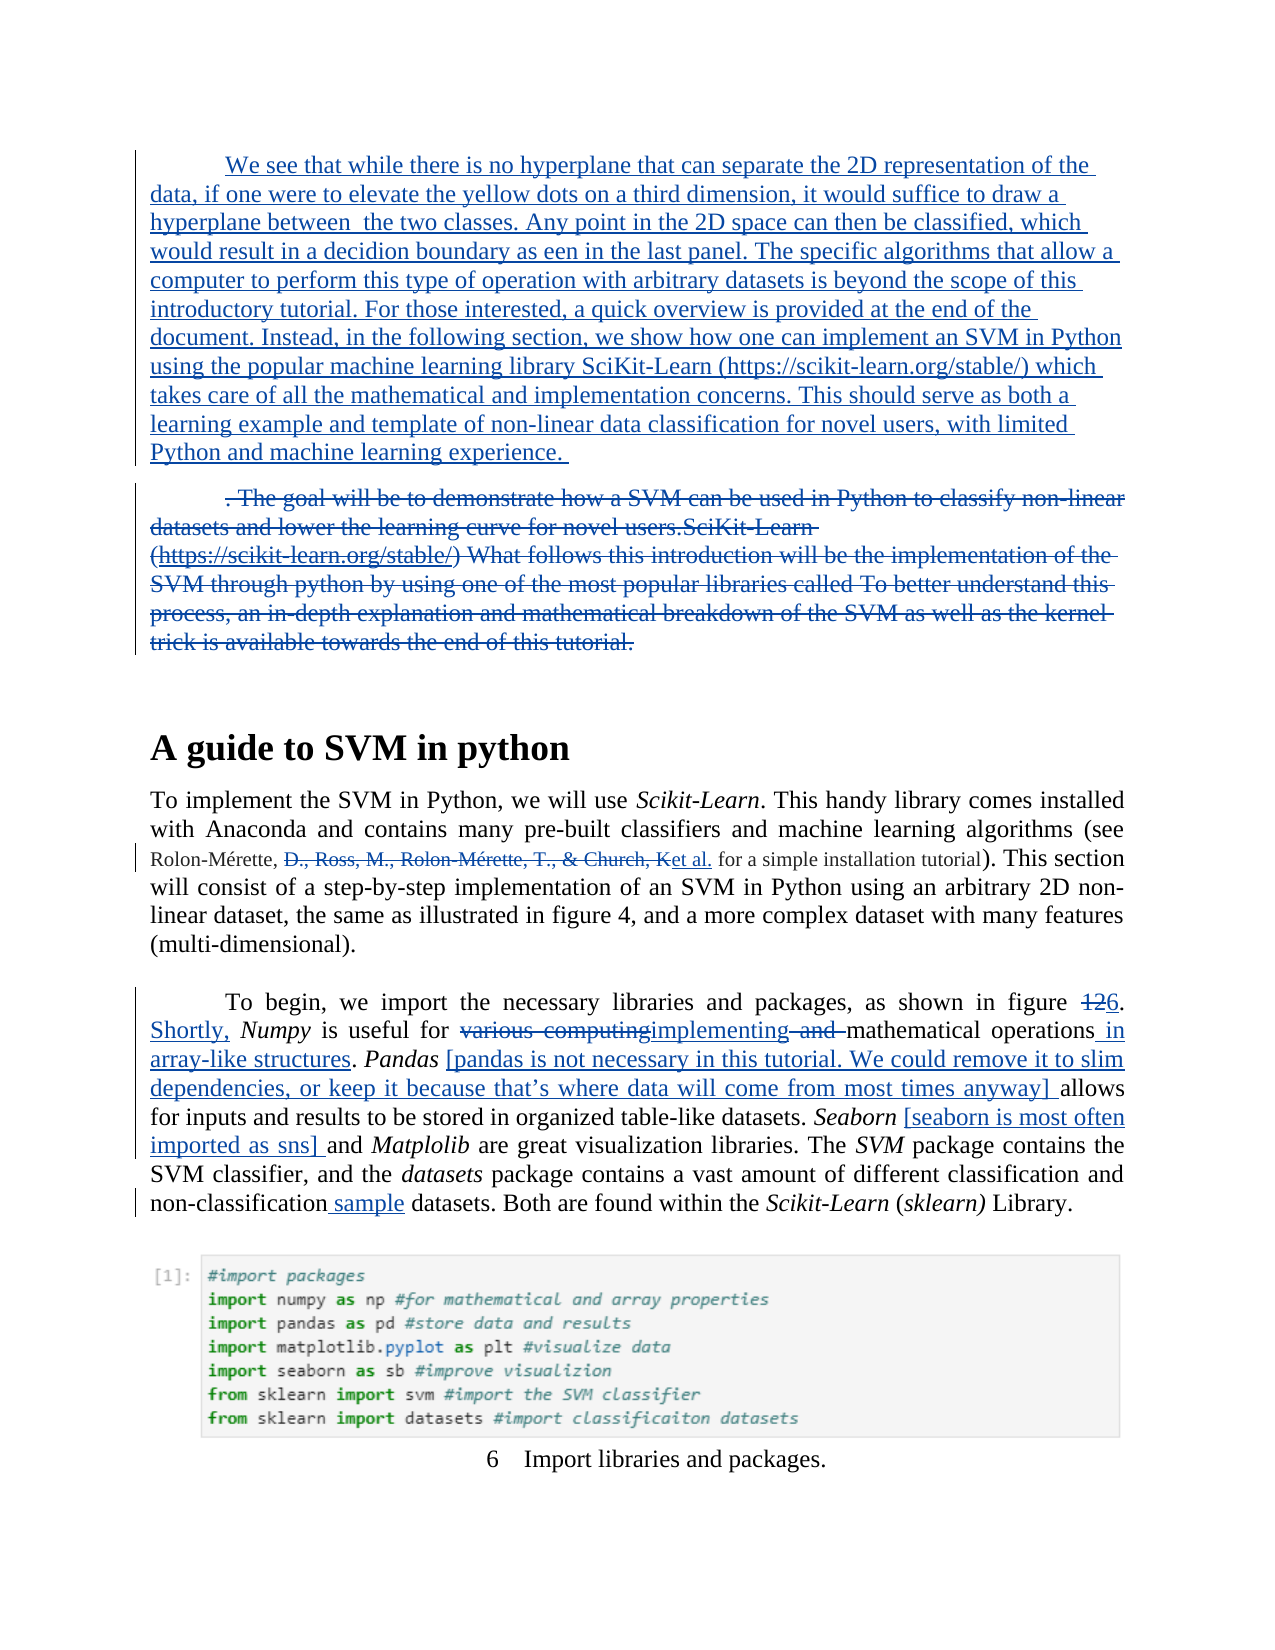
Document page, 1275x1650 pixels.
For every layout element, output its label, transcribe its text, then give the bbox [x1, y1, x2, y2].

picture [150, 1245, 1125, 1445]
text We see that while there is no hyperplane that can separate the 2D representation of the data, if one were to elevate the yellow dots on a third dimension, it would suffice to draw a hyperplane between the two classes. Any point in the 2D space can then be classified, which would result in a decidion boundary as een in the last panel. The specific algorithms that allow a computer to perform this type of operation with arbitrary datasets is beyond the scope of this introductory tutorial. For those interested, a quick overview is provided at the end of the document. Instead, in the following section, we show how one can implement an SVM in Python using the popular machine learning library SciKit-Learn (https://scikit-learn.org/stable/) which takes care of all the mathematical and implementation concerns. This should serve as both a learning example and template of non-linear data classification for novel users, with limited Python and machine learning experience. [150, 150, 1125, 466]
text To implement the SVM in Python, we will use Scikit-Learn. This handy library comes installed with Anaconda and contains many pre-built classifiers and machine learning algorithms (see Rolon-Mérette, et al. for a simple installation tutorial). This section will consist of a step-by-step implementation of an SVM in Python using an arbitrary 2D non-linear dataset, the same as illustrated in figure 4, and a more complex dataset with many features (multi-dimensional). [150, 786, 1125, 958]
text To begin, we import the necessary libraries and packages, as shown in figure 6. Shortly, Numpy is useful for implementingmathematical operations in array-like structures. Pandas [pandas is not necessary in this tutorial. We could remove it to slim dependencies, or keep it because that’s where data will come from most times anyway] allows for inputs and results to be stored in organized table-like datasets. Seaborn [seaborn is most often imported as sns] and Matplolib are great visualization libraries. The SVM package contains the SVM classifier, and the datasets package contains a vast amount of different classification and non-classification sample datasets. Both are found within the Scikit-Learn (sklearn) Library. [150, 987, 1125, 1217]
list Import libraries and packages. [187, 1445, 1125, 1473]
text A guide to SVM in python [150, 726, 1125, 769]
